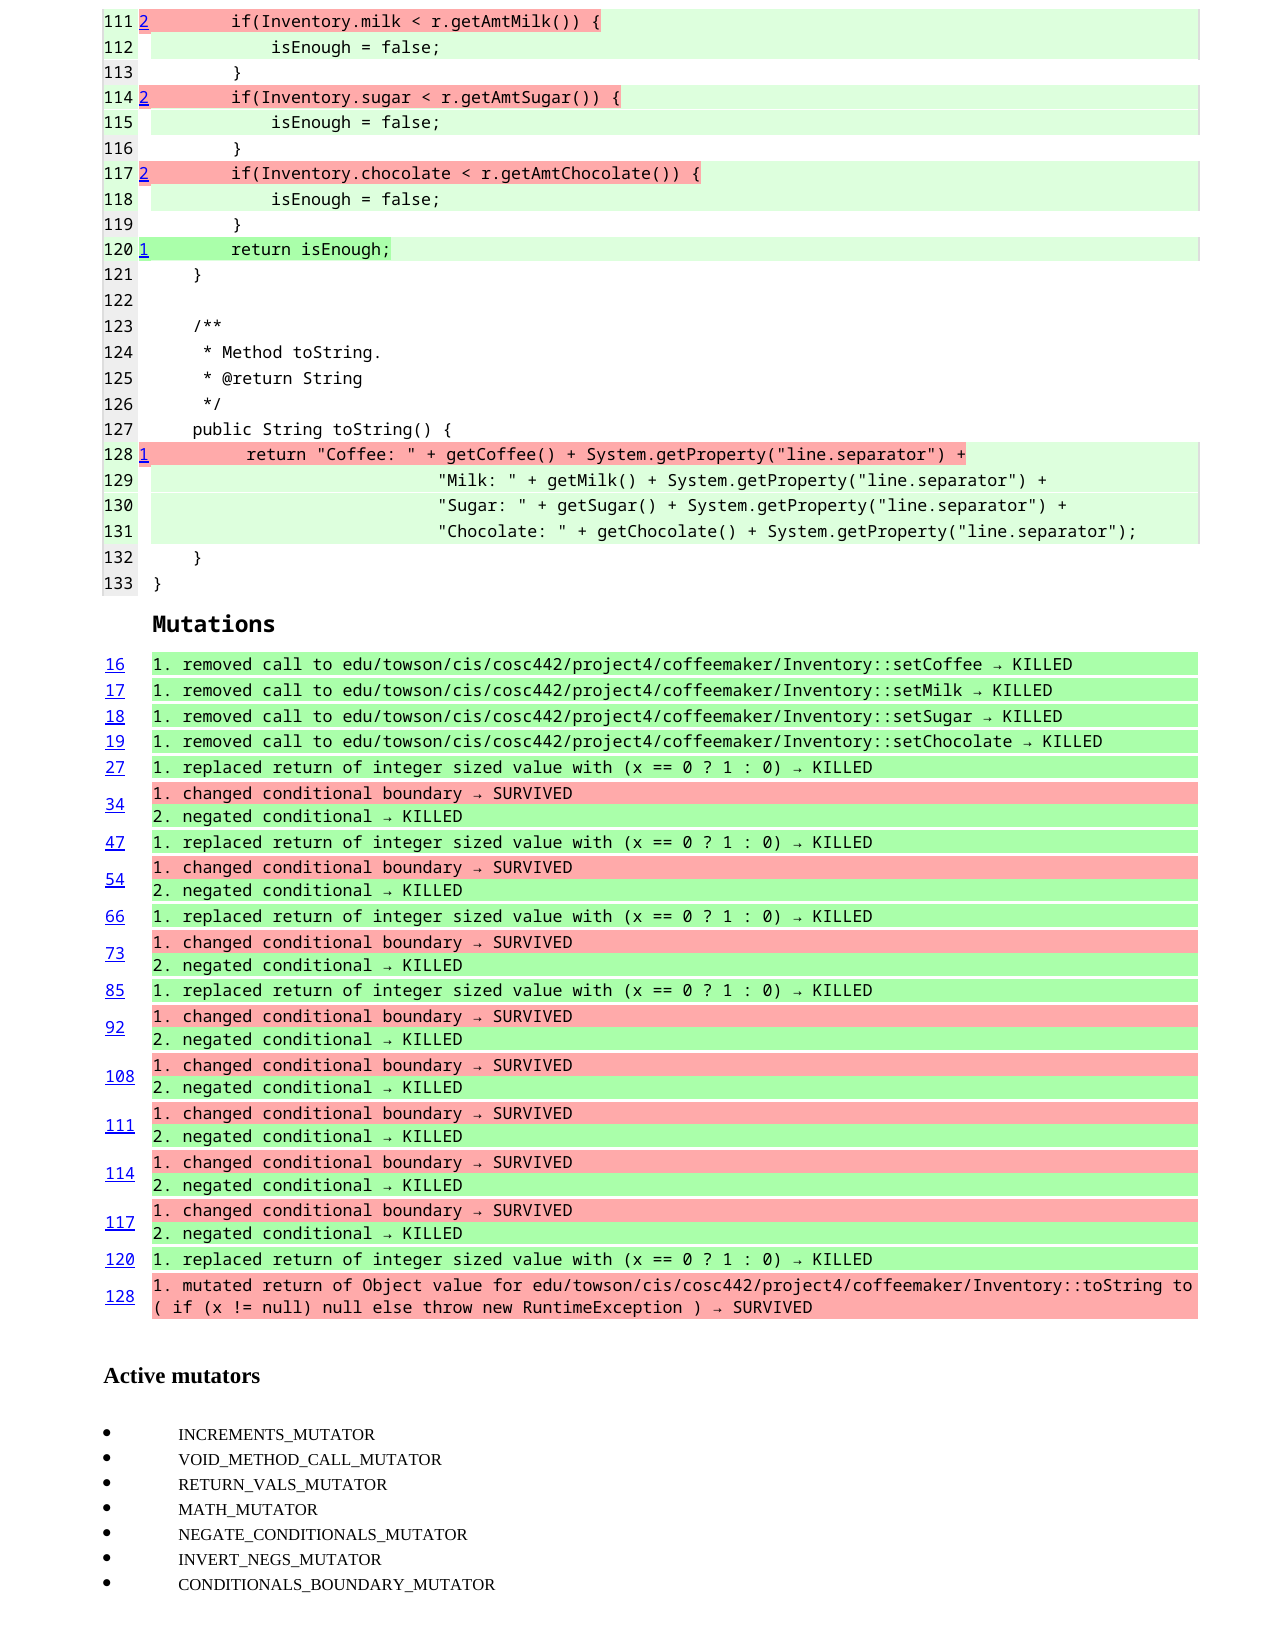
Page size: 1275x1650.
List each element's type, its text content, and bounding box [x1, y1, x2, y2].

list VOID_METHOD_CALL_MUTATOR [103, 1445, 1200, 1470]
table_cell 108 [103, 1052, 138, 1100]
table_cell Mutations [151, 596, 1199, 651]
table_cell [103, 596, 138, 651]
table_cell [139, 1149, 151, 1197]
table_cell 131 [104, 518, 138, 544]
table_cell [139, 544, 151, 570]
list INCREMENTS_MUTATOR [103, 1420, 1200, 1445]
table_cell "Chocolate: " + getChocolate() + System.getProperty("line.separator"); [151, 518, 1198, 544]
table_cell 130 [104, 493, 138, 518]
table_cell 117 [103, 1198, 138, 1246]
table_cell [139, 518, 151, 544]
table_cell [139, 110, 151, 135]
table_cell 111 [104, 9, 138, 34]
table_cell 129 [104, 467, 138, 492]
table_cell } [151, 135, 1199, 161]
table_cell [139, 493, 151, 518]
table_cell public String toString() { [151, 416, 1199, 442]
table_cell 54 [103, 855, 138, 903]
table_cell 2 [139, 85, 151, 109]
table_cell if(Inventory.chocolate < r.getAmtChocolate()) { [151, 161, 1198, 186]
table_cell [139, 703, 151, 728]
table_cell 1 [139, 237, 151, 261]
table_cell 126 [104, 391, 138, 416]
table_cell 111 [103, 1100, 138, 1149]
list NEGATE_CONDITIONALS_MUTATOR [103, 1520, 1200, 1545]
list RETURN_VALS_MUTATOR [103, 1470, 1200, 1495]
table_cell [139, 829, 151, 854]
table_cell [139, 651, 151, 677]
table_cell 19 [103, 729, 138, 754]
table_cell [139, 339, 151, 365]
table_cell 2 [139, 9, 151, 34]
table_cell 2 [139, 161, 151, 186]
table_cell 122 [104, 287, 138, 313]
table_cell [151, 287, 1199, 313]
table_cell [139, 978, 151, 1003]
table_cell 128 [104, 442, 138, 467]
table_cell [139, 261, 151, 287]
table_cell [139, 287, 151, 313]
table_cell [139, 34, 151, 59]
table_cell [139, 1052, 151, 1100]
table_cell [139, 570, 151, 596]
table_cell 66 [103, 903, 138, 929]
table_cell 120 [103, 1246, 138, 1272]
table_cell 125 [104, 365, 138, 391]
table_cell [139, 929, 151, 977]
table_cell [139, 855, 151, 903]
table_cell [139, 677, 151, 703]
table_cell if(Inventory.sugar < r.getAmtSugar()) { [151, 85, 1198, 109]
table_cell [139, 596, 151, 651]
table_cell [139, 416, 151, 442]
table_cell 18 [103, 703, 138, 728]
table_cell isEnough = false; [151, 186, 1198, 211]
table_cell 113 [104, 60, 138, 85]
table_cell [139, 135, 151, 161]
table_cell [139, 313, 151, 339]
table_cell } [151, 570, 1199, 596]
table_cell 114 [104, 85, 138, 109]
table_cell 34 [103, 780, 138, 829]
table_cell [139, 780, 151, 829]
list MATH_MUTATOR [103, 1495, 1200, 1520]
table_cell 123 [104, 313, 138, 339]
table_cell [139, 211, 151, 237]
table_cell [139, 1100, 151, 1149]
table_cell [139, 754, 151, 780]
subtitle Active mutators [103, 1351, 1200, 1389]
table_cell [139, 903, 151, 929]
table_cell 47 [103, 829, 138, 854]
table_cell 118 [104, 186, 138, 211]
table_cell 120 [104, 237, 138, 261]
table_cell 16 [103, 651, 138, 677]
list CONDITIONALS_BOUNDARY_MUTATOR [103, 1570, 1200, 1595]
table_cell 117 [104, 161, 138, 186]
table_cell } [151, 544, 1199, 570]
table_cell [139, 1246, 151, 1272]
table_cell /** [151, 313, 1199, 339]
table_cell 115 [104, 110, 138, 135]
table_cell [139, 391, 151, 416]
list INVERT_NEGS_MUTATOR [103, 1545, 1200, 1570]
table_cell [139, 365, 151, 391]
table_cell return isEnough; [151, 237, 1198, 261]
table_cell 17 [103, 677, 138, 703]
table_cell isEnough = false; [151, 110, 1198, 135]
table_cell 27 [103, 754, 138, 780]
table_cell */ [151, 391, 1199, 416]
table_cell "Sugar: " + getSugar() + System.getProperty("line.separator") + [151, 493, 1198, 518]
table_cell } [151, 60, 1199, 85]
table_cell [139, 1272, 151, 1320]
table_cell [139, 729, 151, 754]
table_cell if(Inventory.milk < r.getAmtMilk()) { [151, 9, 1198, 34]
table_cell 124 [104, 339, 138, 365]
table_cell isEnough = false; [151, 34, 1198, 59]
table_cell [139, 1003, 151, 1052]
table_cell } [151, 211, 1199, 237]
table_cell [139, 467, 151, 492]
table_cell 116 [104, 135, 138, 161]
table_cell 133 [104, 570, 138, 596]
table_cell 114 [103, 1149, 138, 1197]
table_cell [139, 186, 151, 211]
table_cell 112 [104, 34, 138, 59]
table_cell 132 [104, 544, 138, 570]
table_cell return "Coffee: " + getCoffee() + System.getProperty("line.separator") + [151, 442, 1198, 467]
table_cell [139, 1198, 151, 1246]
table_cell 119 [104, 211, 138, 237]
table_cell 127 [104, 416, 138, 442]
table_cell 92 [103, 1003, 138, 1052]
table_cell * @return String [151, 365, 1199, 391]
table_cell 73 [103, 929, 138, 977]
table_cell 128 [103, 1272, 138, 1320]
table_cell 1 [139, 442, 151, 467]
table_cell 85 [103, 978, 138, 1003]
table_cell * Method toString. [151, 339, 1199, 365]
table_cell 121 [104, 261, 138, 287]
table_cell } [151, 261, 1199, 287]
table_cell [139, 60, 151, 85]
table_cell "Milk: " + getMilk() + System.getProperty("line.separator") + [151, 467, 1198, 492]
